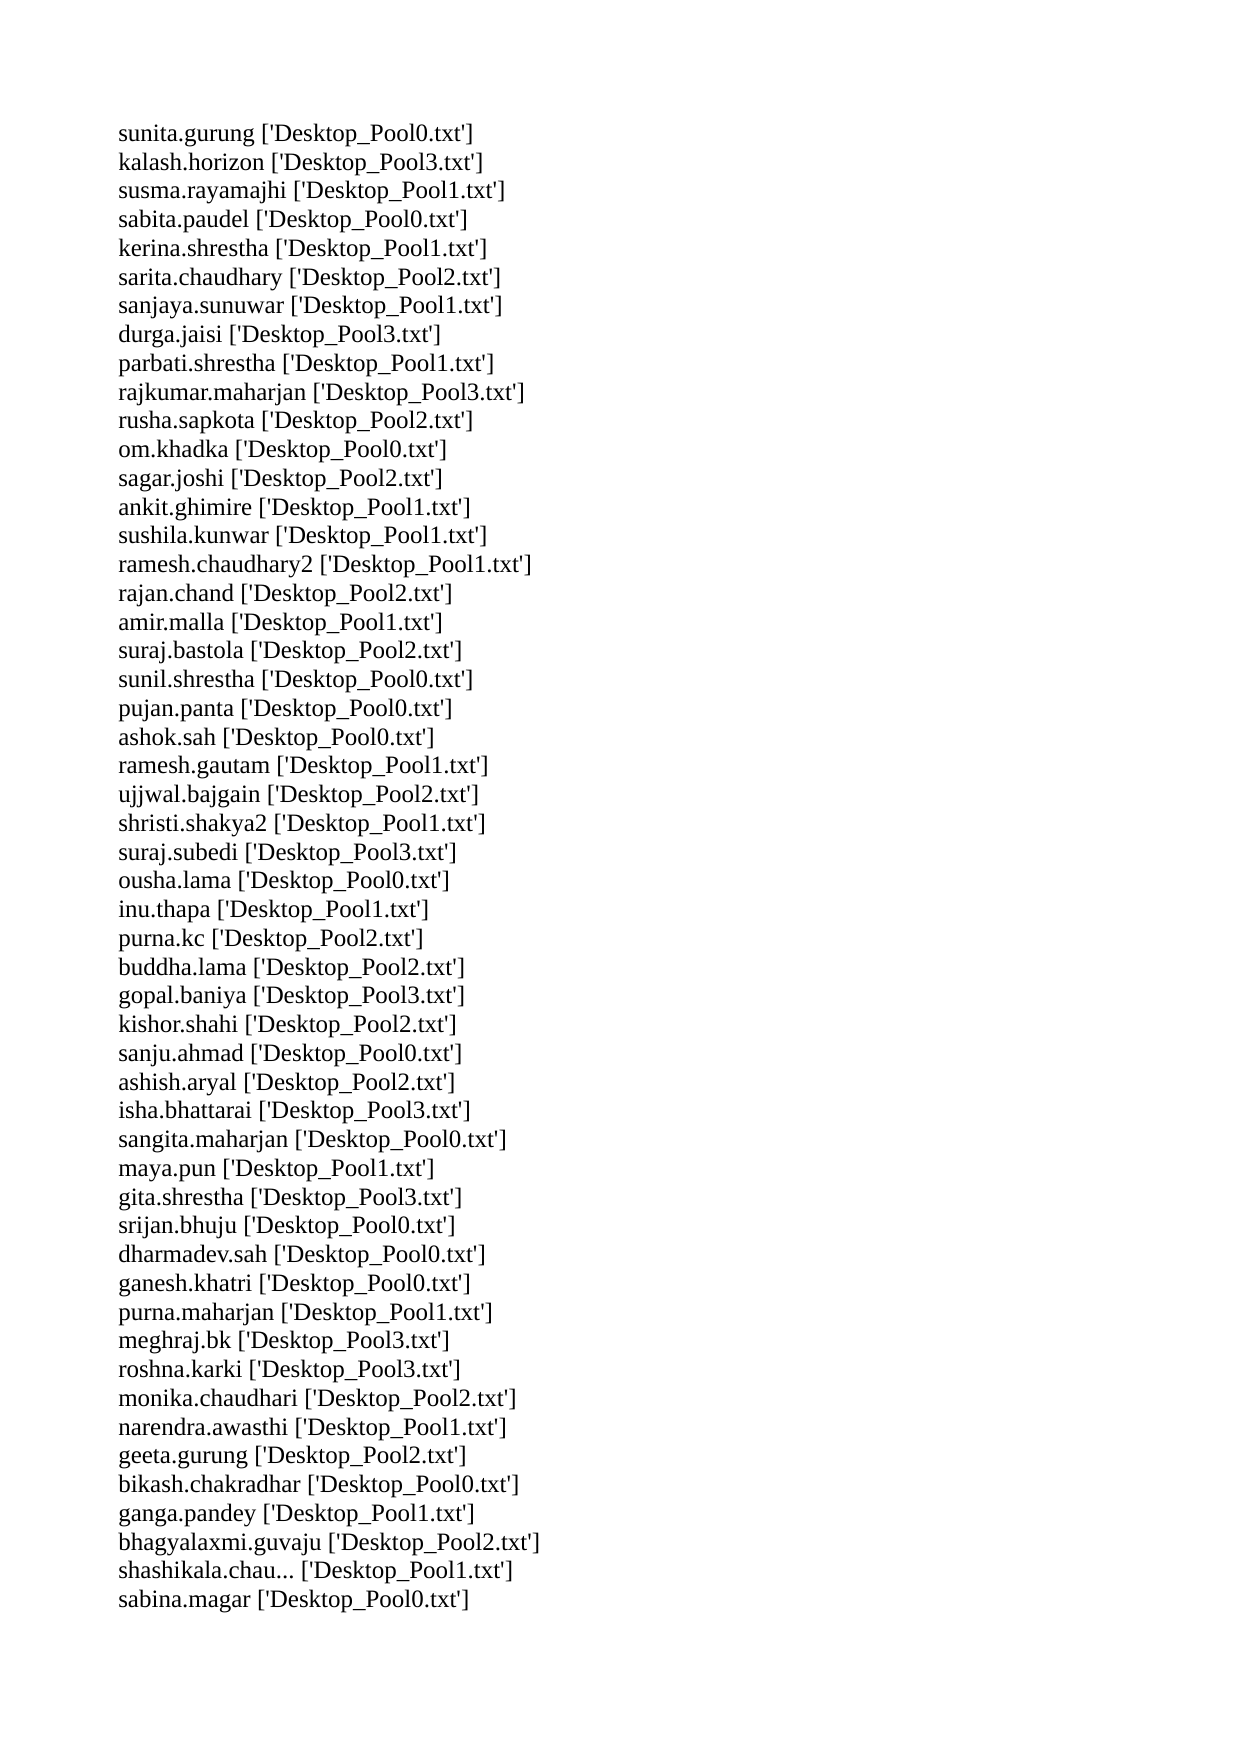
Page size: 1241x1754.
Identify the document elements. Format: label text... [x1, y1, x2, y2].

text ankit.ghimire ['Desktop_Pool1.txt'] [118, 492, 1122, 521]
text ousha.lama ['Desktop_Pool0.txt'] [118, 866, 1122, 894]
text dharmadev.sah ['Desktop_Pool0.txt'] [118, 1239, 1122, 1268]
text gita.shrestha ['Desktop_Pool3.txt'] [118, 1182, 1122, 1211]
text durga.jaisi ['Desktop_Pool3.txt'] [118, 319, 1122, 348]
text maya.pun ['Desktop_Pool1.txt'] [118, 1153, 1122, 1182]
text sunil.shrestha ['Desktop_Pool0.txt'] [118, 664, 1122, 693]
text isha.bhattarai ['Desktop_Pool3.txt'] [118, 1096, 1122, 1124]
text srijan.bhuju ['Desktop_Pool0.txt'] [118, 1211, 1122, 1239]
text sarita.chaudhary ['Desktop_Pool2.txt'] [118, 262, 1122, 291]
text suraj.subedi ['Desktop_Pool3.txt'] [118, 837, 1122, 866]
text narendra.awasthi ['Desktop_Pool1.txt'] [118, 1412, 1122, 1441]
text meghraj.bk ['Desktop_Pool3.txt'] [118, 1326, 1122, 1354]
text purna.kc ['Desktop_Pool2.txt'] [118, 923, 1122, 952]
text monika.chaudhari ['Desktop_Pool2.txt'] [118, 1383, 1122, 1412]
text ganesh.khatri ['Desktop_Pool0.txt'] [118, 1268, 1122, 1297]
text parbati.shrestha ['Desktop_Pool1.txt'] [118, 348, 1122, 377]
text amir.malla ['Desktop_Pool1.txt'] [118, 607, 1122, 636]
text purna.maharjan ['Desktop_Pool1.txt'] [118, 1297, 1122, 1326]
text kalash.horizon ['Desktop_Pool3.txt'] [118, 147, 1122, 176]
text sabita.paudel ['Desktop_Pool0.txt'] [118, 204, 1122, 233]
text kishor.shahi ['Desktop_Pool2.txt'] [118, 1009, 1122, 1038]
text buddha.lama ['Desktop_Pool2.txt'] [118, 952, 1122, 981]
text ashok.sah ['Desktop_Pool0.txt'] [118, 722, 1122, 751]
text sanjaya.sunuwar ['Desktop_Pool1.txt'] [118, 291, 1122, 319]
text rusha.sapkota ['Desktop_Pool2.txt'] [118, 406, 1122, 434]
text sanju.ahmad ['Desktop_Pool0.txt'] [118, 1038, 1122, 1067]
text om.khadka ['Desktop_Pool0.txt'] [118, 434, 1122, 463]
text roshna.karki ['Desktop_Pool3.txt'] [118, 1354, 1122, 1383]
text ashish.aryal ['Desktop_Pool2.txt'] [118, 1067, 1122, 1096]
text ganga.pandey ['Desktop_Pool1.txt'] [118, 1498, 1122, 1527]
text shashikala.chau... ['Desktop_Pool1.txt'] [118, 1556, 1122, 1584]
text ujjwal.bajgain ['Desktop_Pool2.txt'] [118, 779, 1122, 808]
text bhagyalaxmi.guvaju ['Desktop_Pool2.txt'] [118, 1527, 1122, 1556]
text suraj.bastola ['Desktop_Pool2.txt'] [118, 636, 1122, 664]
text sushila.kunwar ['Desktop_Pool1.txt'] [118, 521, 1122, 549]
text shristi.shakya2 ['Desktop_Pool1.txt'] [118, 808, 1122, 837]
text kerina.shrestha ['Desktop_Pool1.txt'] [118, 233, 1122, 262]
text sunita.gurung ['Desktop_Pool0.txt'] [118, 118, 1122, 147]
text gopal.baniya ['Desktop_Pool3.txt'] [118, 981, 1122, 1009]
text ramesh.gautam ['Desktop_Pool1.txt'] [118, 751, 1122, 779]
text sabina.magar ['Desktop_Pool0.txt'] [118, 1584, 1122, 1613]
text sangita.maharjan ['Desktop_Pool0.txt'] [118, 1124, 1122, 1153]
text susma.rayamajhi ['Desktop_Pool1.txt'] [118, 176, 1122, 204]
text bikash.chakradhar ['Desktop_Pool0.txt'] [118, 1469, 1122, 1498]
text sagar.joshi ['Desktop_Pool2.txt'] [118, 463, 1122, 492]
text rajan.chand ['Desktop_Pool2.txt'] [118, 578, 1122, 607]
text inu.thapa ['Desktop_Pool1.txt'] [118, 894, 1122, 923]
text rajkumar.maharjan ['Desktop_Pool3.txt'] [118, 377, 1122, 406]
text ramesh.chaudhary2 ['Desktop_Pool1.txt'] [118, 549, 1122, 578]
text pujan.panta ['Desktop_Pool0.txt'] [118, 693, 1122, 722]
text geeta.gurung ['Desktop_Pool2.txt'] [118, 1441, 1122, 1469]
